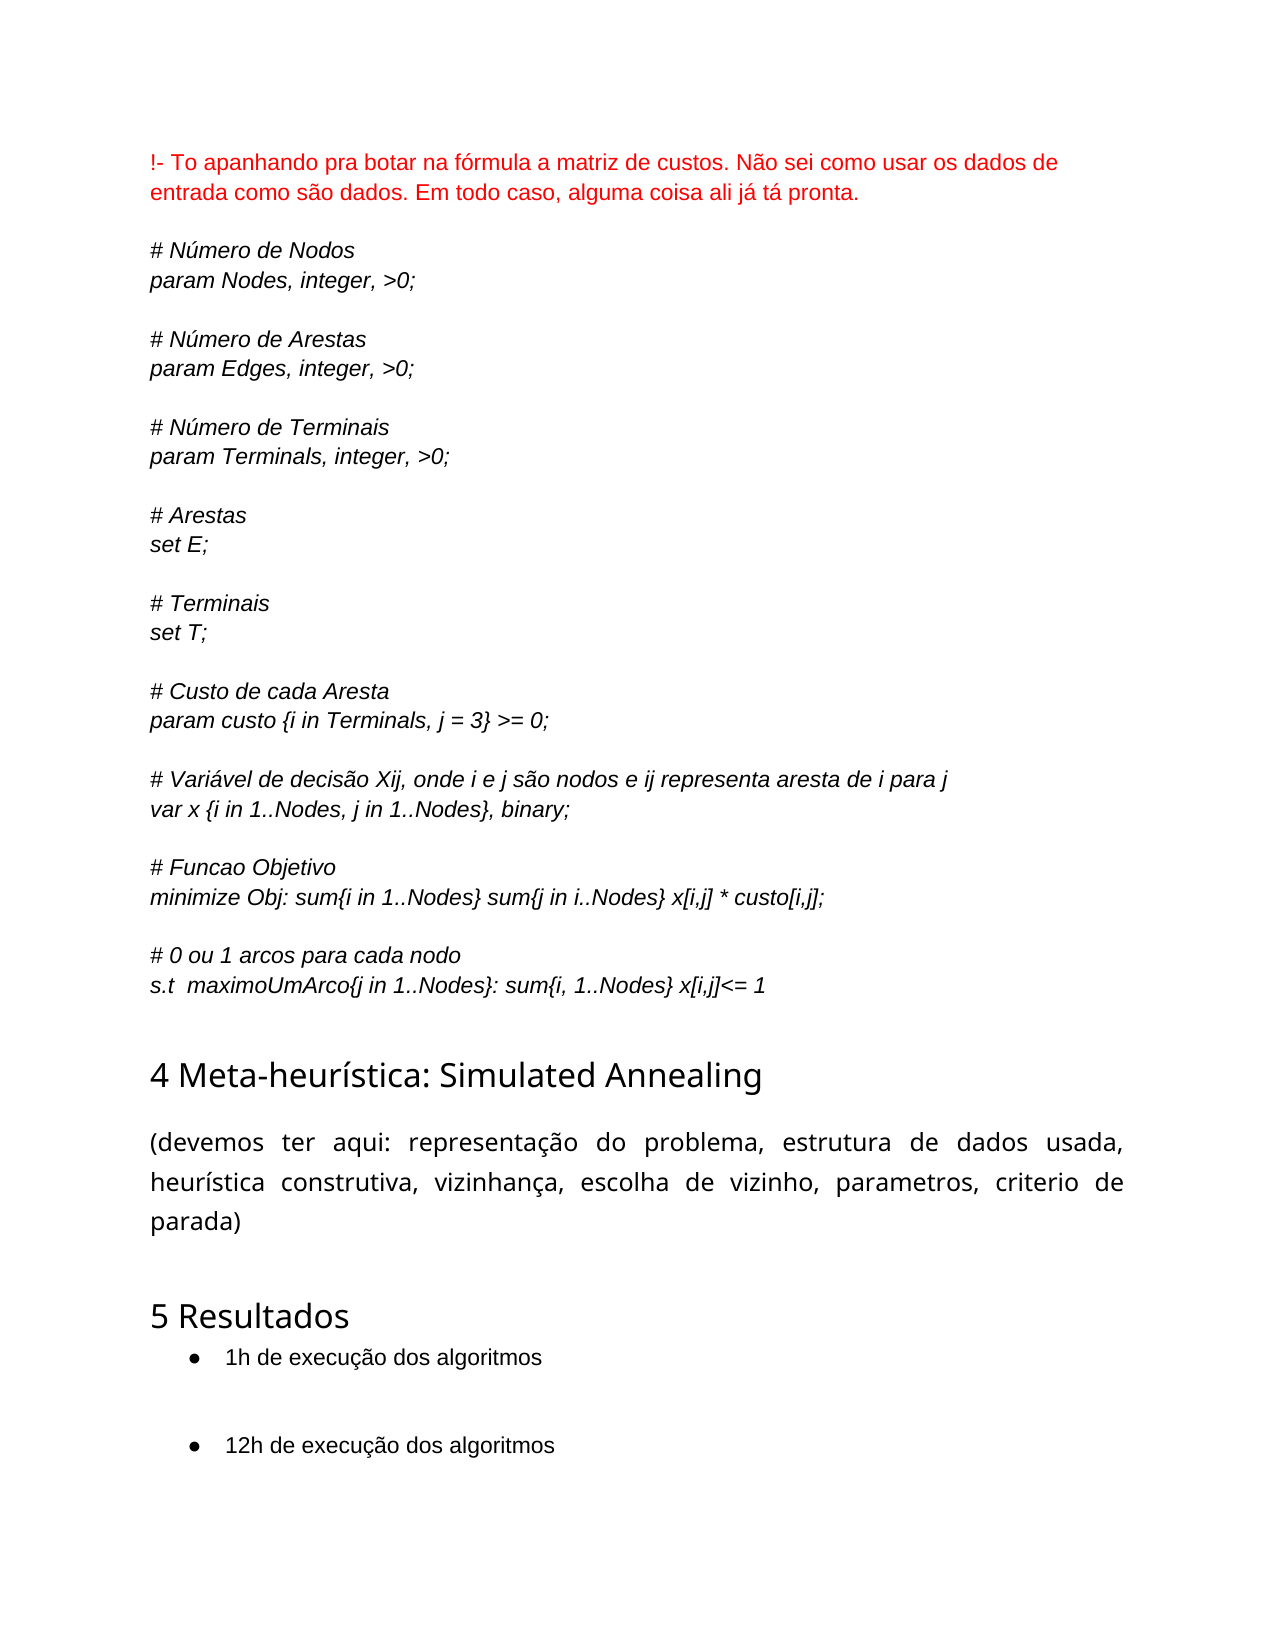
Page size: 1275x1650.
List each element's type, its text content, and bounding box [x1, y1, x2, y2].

list 12h de execução dos algoritmos [187, 1433, 1125, 1459]
text # Variável de decisão Xij, onde i e j são nodos e ij representa aresta de i para j [150, 767, 1125, 792]
subtitle (devemos ter aqui: representação do problema, estrutura de dados usada, heurística construtiva, vizinhança, escolha de vizinho, parametros, criterio de parada) [150, 1125, 1125, 1237]
text # Arestas [150, 502, 1125, 528]
text !- To apanhando pra botar na fórmula a matriz de custos. Não sei como usar os dados de entrada como são dados. Em todo caso, alguma coisa ali já tá pronta. [150, 150, 1125, 205]
text # Terminais [150, 591, 1125, 616]
list 1h de execução dos algoritmos [187, 1345, 1125, 1371]
text set T; [150, 620, 1125, 646]
subtitle 4 Meta-heurística: Simulated Annealing [150, 1052, 1125, 1097]
text # Número de Arestas [150, 326, 1125, 352]
text minimize Obj: sum{i in 1..Nodes} sum{j in i..Nodes} x[i,j] * custo[i,j]; [150, 884, 1125, 910]
text # Custo de cada Aresta [150, 679, 1125, 704]
text # Número de Terminais [150, 414, 1125, 440]
text param Terminals, integer, >0; [150, 444, 1125, 469]
text # Número de Nodos [150, 238, 1125, 264]
text param custo {i in Terminals, j = 3} >= 0; [150, 708, 1125, 734]
text param Edges, integer, >0; [150, 356, 1125, 381]
text var x {i in 1..Nodes, j in 1..Nodes}, binary; [150, 796, 1125, 822]
subtitle 5 Resultados [150, 1293, 1125, 1338]
text param Nodes, integer, >0; [150, 267, 1125, 293]
text s.t maximoUmArco{j in 1..Nodes}: sum{i, 1..Nodes} x[i,j]<= 1 [150, 972, 1125, 998]
text set E; [150, 532, 1125, 557]
text # 0 ou 1 arcos para cada nodo [150, 943, 1125, 969]
text # Funcao Objetivo [150, 855, 1125, 881]
